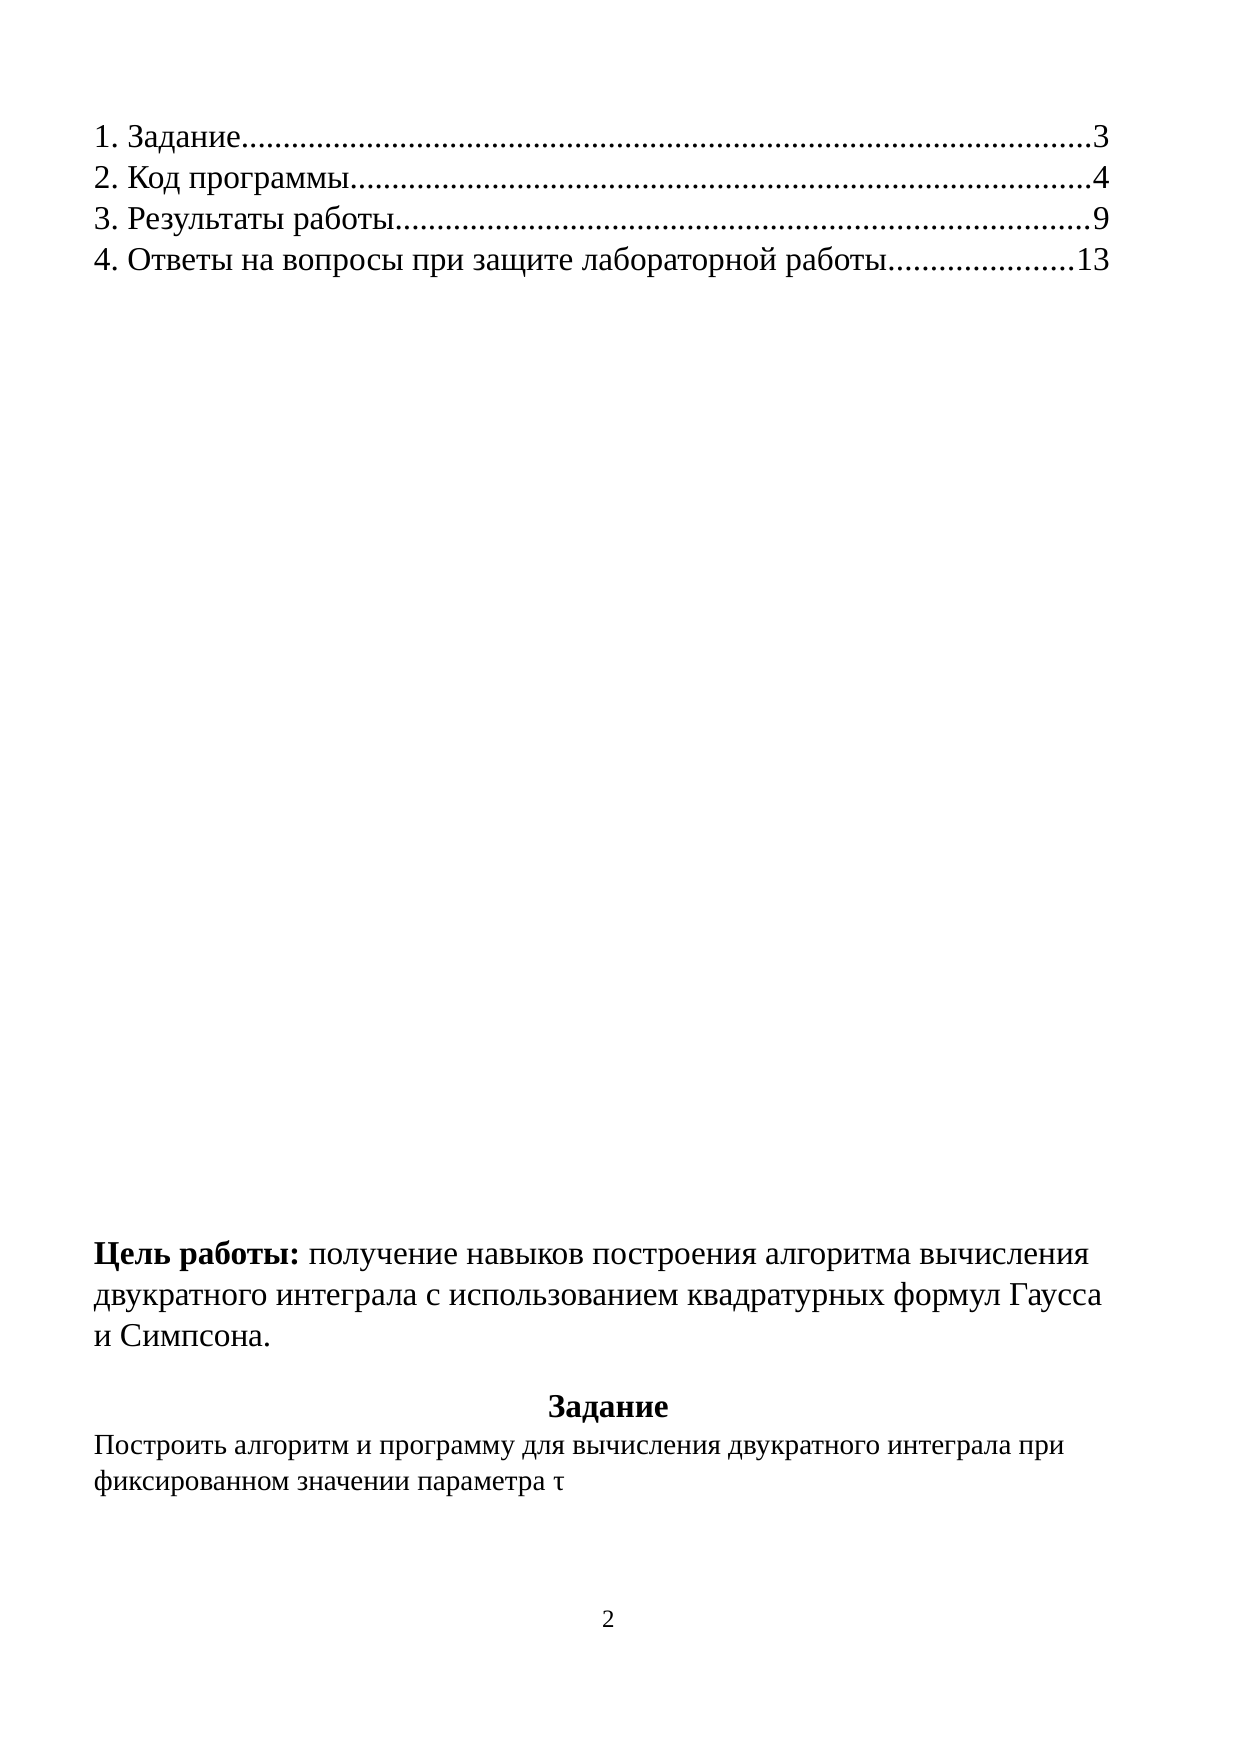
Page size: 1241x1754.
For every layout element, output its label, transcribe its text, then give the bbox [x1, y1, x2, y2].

text 2. Код программы 4 [94, 158, 1122, 196]
text Построить алгоритм и программу для вычисления двукратного интеграла при фиксированном значении параметра τ [94, 1427, 1122, 1497]
text 1. Задание 3 [94, 117, 1134, 155]
text Цель работы: получение навыков построения алгоритма вычисления двукратного интеграла с использованием квадратурных формул Гаусса и Симпсона. [94, 1233, 1122, 1353]
text Задание [94, 1387, 1122, 1425]
text 3. Результаты работы 9 [94, 198, 1122, 237]
text 4. Ответы на вопросы при защите лабораторной работы 13 [94, 239, 1122, 278]
